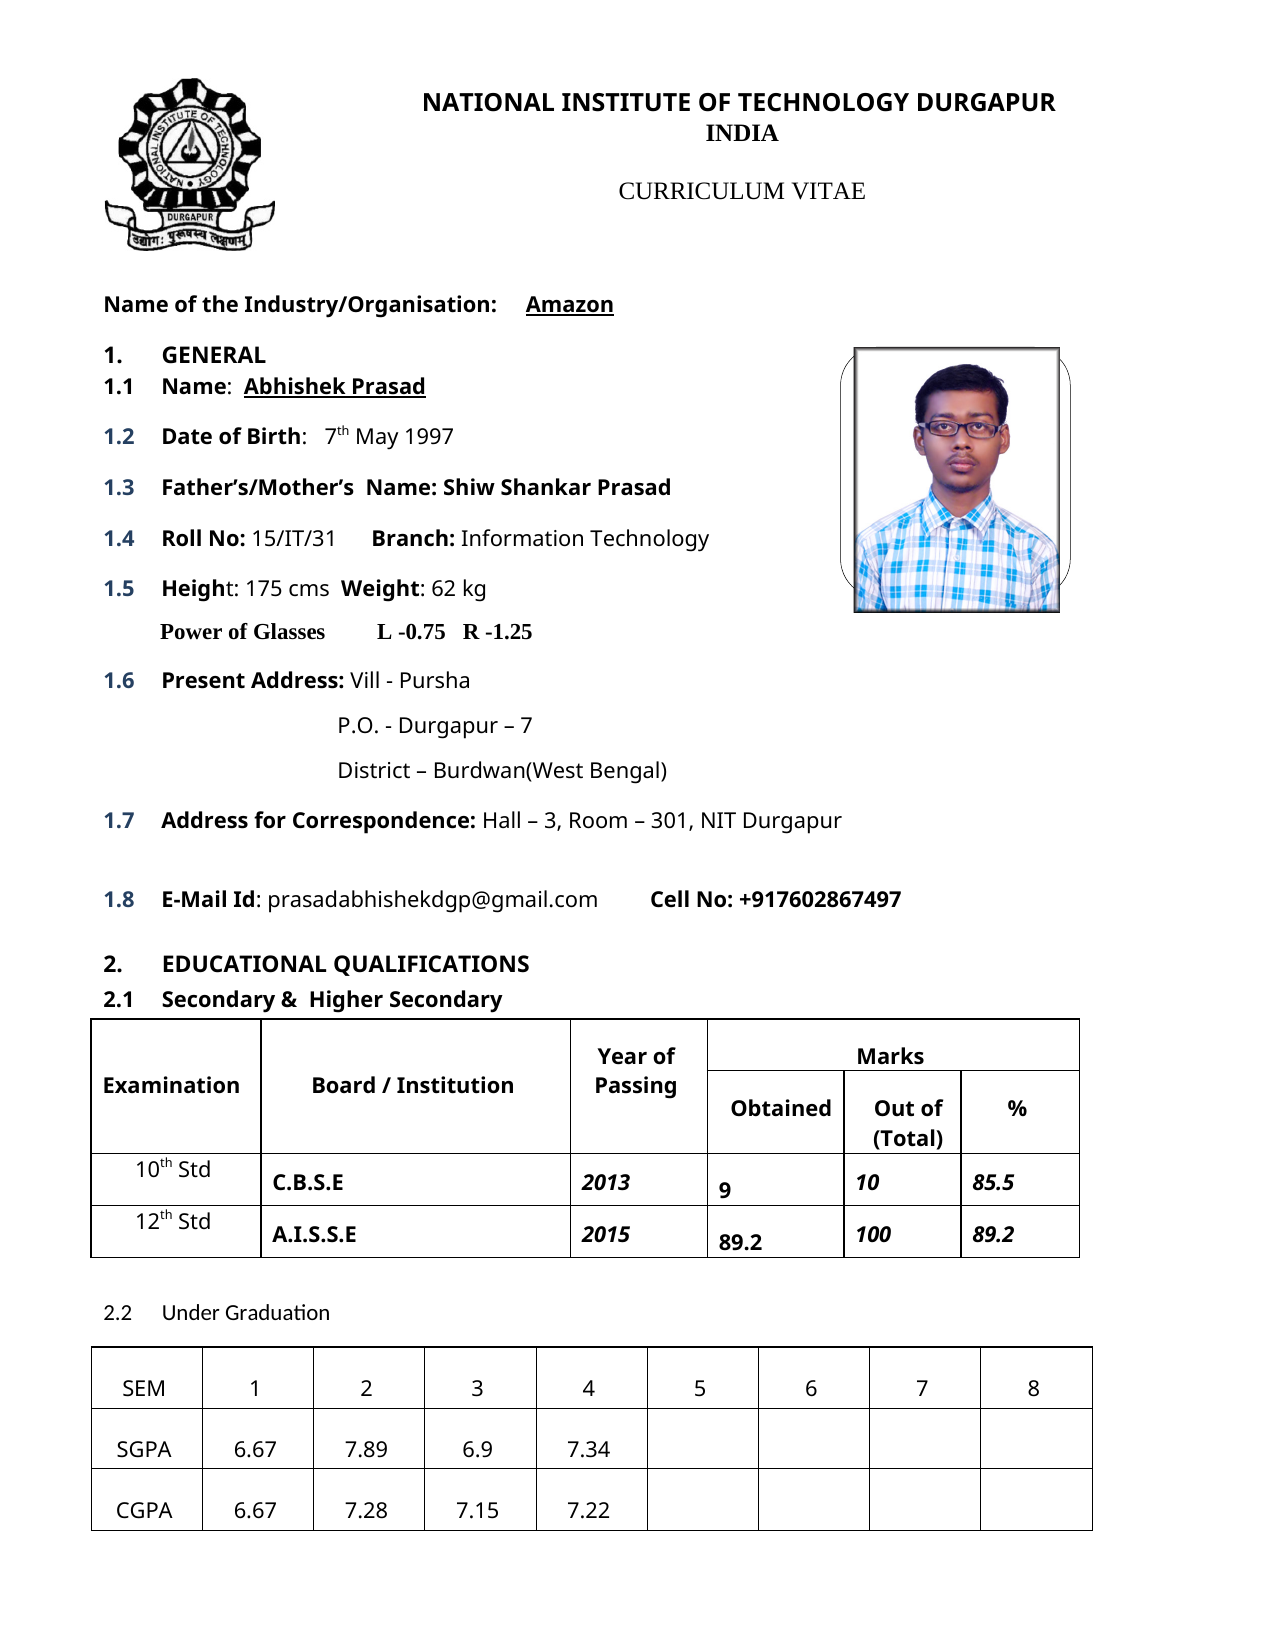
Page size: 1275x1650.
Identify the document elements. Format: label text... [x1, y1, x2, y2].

table_cell [870, 1469, 980, 1530]
text CURRICULUM VITAE [275, 176, 1191, 205]
table_cell 89.2 [962, 1206, 1079, 1257]
text 2. EDUCATIONAL QUALIFICATIONS [103, 948, 1185, 979]
table_header SEM [92, 1348, 202, 1408]
table_header Year of Passing [571, 1020, 707, 1152]
table_header Marks [708, 1020, 1079, 1070]
table_cell SGPA [92, 1409, 202, 1468]
subtitle [1071, 472, 1185, 502]
table_cell 6.67 [203, 1469, 313, 1530]
text Name of the Industry/Organisation: Amazon [103, 289, 1191, 319]
list [1069, 371, 1185, 401]
table_cell 100 [845, 1206, 960, 1257]
table_cell 7.89 [314, 1409, 424, 1468]
text Power of Glasses L -0.75 R -1.25 [103, 618, 1191, 644]
table_cell 2013 [571, 1154, 707, 1204]
subtitle Date of Birth: 7th May 1997 [103, 421, 840, 451]
table_cell 6.9 [425, 1409, 536, 1468]
text INDIA [275, 118, 1191, 147]
table_cell C.B.S.E [262, 1154, 570, 1204]
list Name: Abhishek Prasad [103, 371, 842, 401]
table_cell [759, 1409, 869, 1468]
table_cell [759, 1469, 869, 1530]
list GENERAL [103, 339, 1191, 371]
subtitle [1060, 573, 1185, 603]
table_cell 7.28 [314, 1469, 424, 1530]
subtitle Address for Correspondence: Hall – 3, Room – 301, NIT Durgapur [103, 806, 1185, 835]
table_cell 7.22 [537, 1469, 647, 1530]
table_cell CGPA [92, 1469, 202, 1530]
table_cell 6.67 [203, 1409, 313, 1468]
table_cell 10 [845, 1154, 960, 1204]
subtitle Height: 175 cms Weight: 62 kg [103, 573, 853, 603]
table_cell 7.34 [537, 1409, 647, 1468]
table_cell 2015 [571, 1206, 707, 1257]
text District – Burdwan(West Bengal) [161, 755, 1185, 784]
subtitle P.O. - Durgapur – 7 [161, 710, 1185, 740]
subtitle E-Mail Id: prasadabhishekdgp@gmail.com Cell No: +917602867497 [103, 884, 1185, 914]
table_cell % [962, 1071, 1079, 1152]
table_header 5 [648, 1348, 758, 1408]
subtitle Roll No: 15/IT/31 Branch: Information Technology [103, 523, 840, 552]
table_cell [981, 1409, 1092, 1468]
table_cell 10th Std [92, 1154, 260, 1204]
subtitle [1071, 523, 1185, 552]
table_header 4 [537, 1348, 647, 1408]
table_cell Obtained [708, 1071, 843, 1152]
table_header Board / Institution [262, 1020, 570, 1152]
table_header 8 [981, 1348, 1092, 1408]
table_cell [648, 1409, 758, 1468]
subtitle [1071, 421, 1185, 451]
text NATIONAL INSTITUTE OF TECHNOLOGY DURGAPUR [275, 84, 1191, 118]
text 2.1 Secondary & Higher Secondary [103, 984, 1185, 1014]
table_cell 85.5 [962, 1154, 1079, 1204]
table_header 6 [759, 1348, 869, 1408]
picture [853, 347, 1060, 613]
table_cell 9 [708, 1154, 843, 1204]
table_cell [648, 1469, 758, 1530]
table_cell 12th Std [92, 1206, 260, 1257]
table_header 7 [870, 1348, 980, 1408]
text 2.2 Under Graduation [103, 1298, 1185, 1326]
subtitle Father’s/Mother’s Name: Shiw Shankar Prasad [103, 472, 840, 502]
table_cell A.I.S.S.E [262, 1206, 570, 1257]
subtitle Present Address: Vill - Pursha [103, 665, 1185, 695]
table_cell 89.2 [708, 1206, 843, 1257]
table_cell [981, 1469, 1092, 1530]
table_cell Out of (Total) [845, 1071, 960, 1152]
table_header 1 [203, 1348, 313, 1408]
table_cell [870, 1409, 980, 1468]
table_header 3 [425, 1348, 536, 1408]
table_header 2 [314, 1348, 424, 1408]
table_cell 7.15 [425, 1469, 536, 1530]
table_header Examination [92, 1020, 260, 1152]
